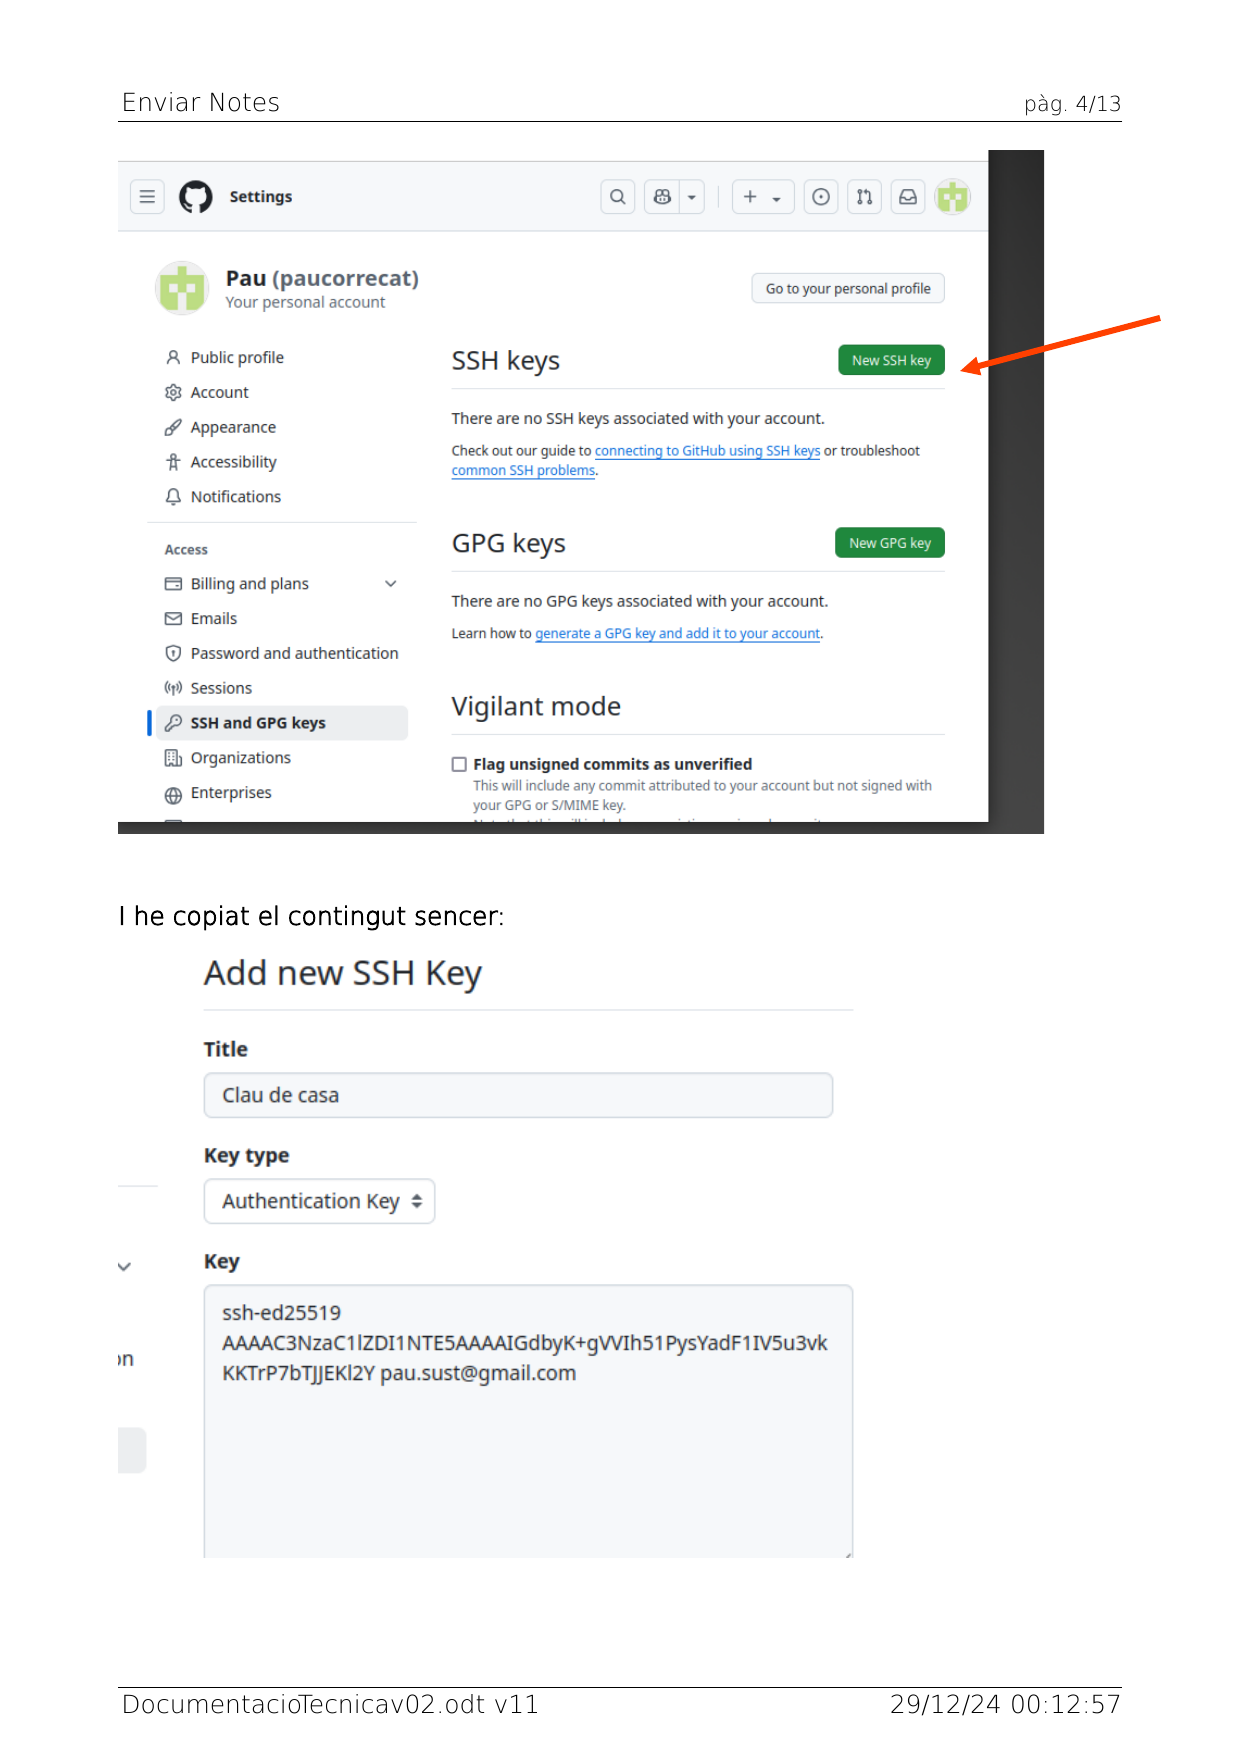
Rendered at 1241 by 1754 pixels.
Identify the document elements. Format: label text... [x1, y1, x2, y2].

text I he copiat el contingut sencer: [118, 902, 1122, 1615]
picture [118, 150, 1045, 834]
picture [118, 935, 898, 1558]
